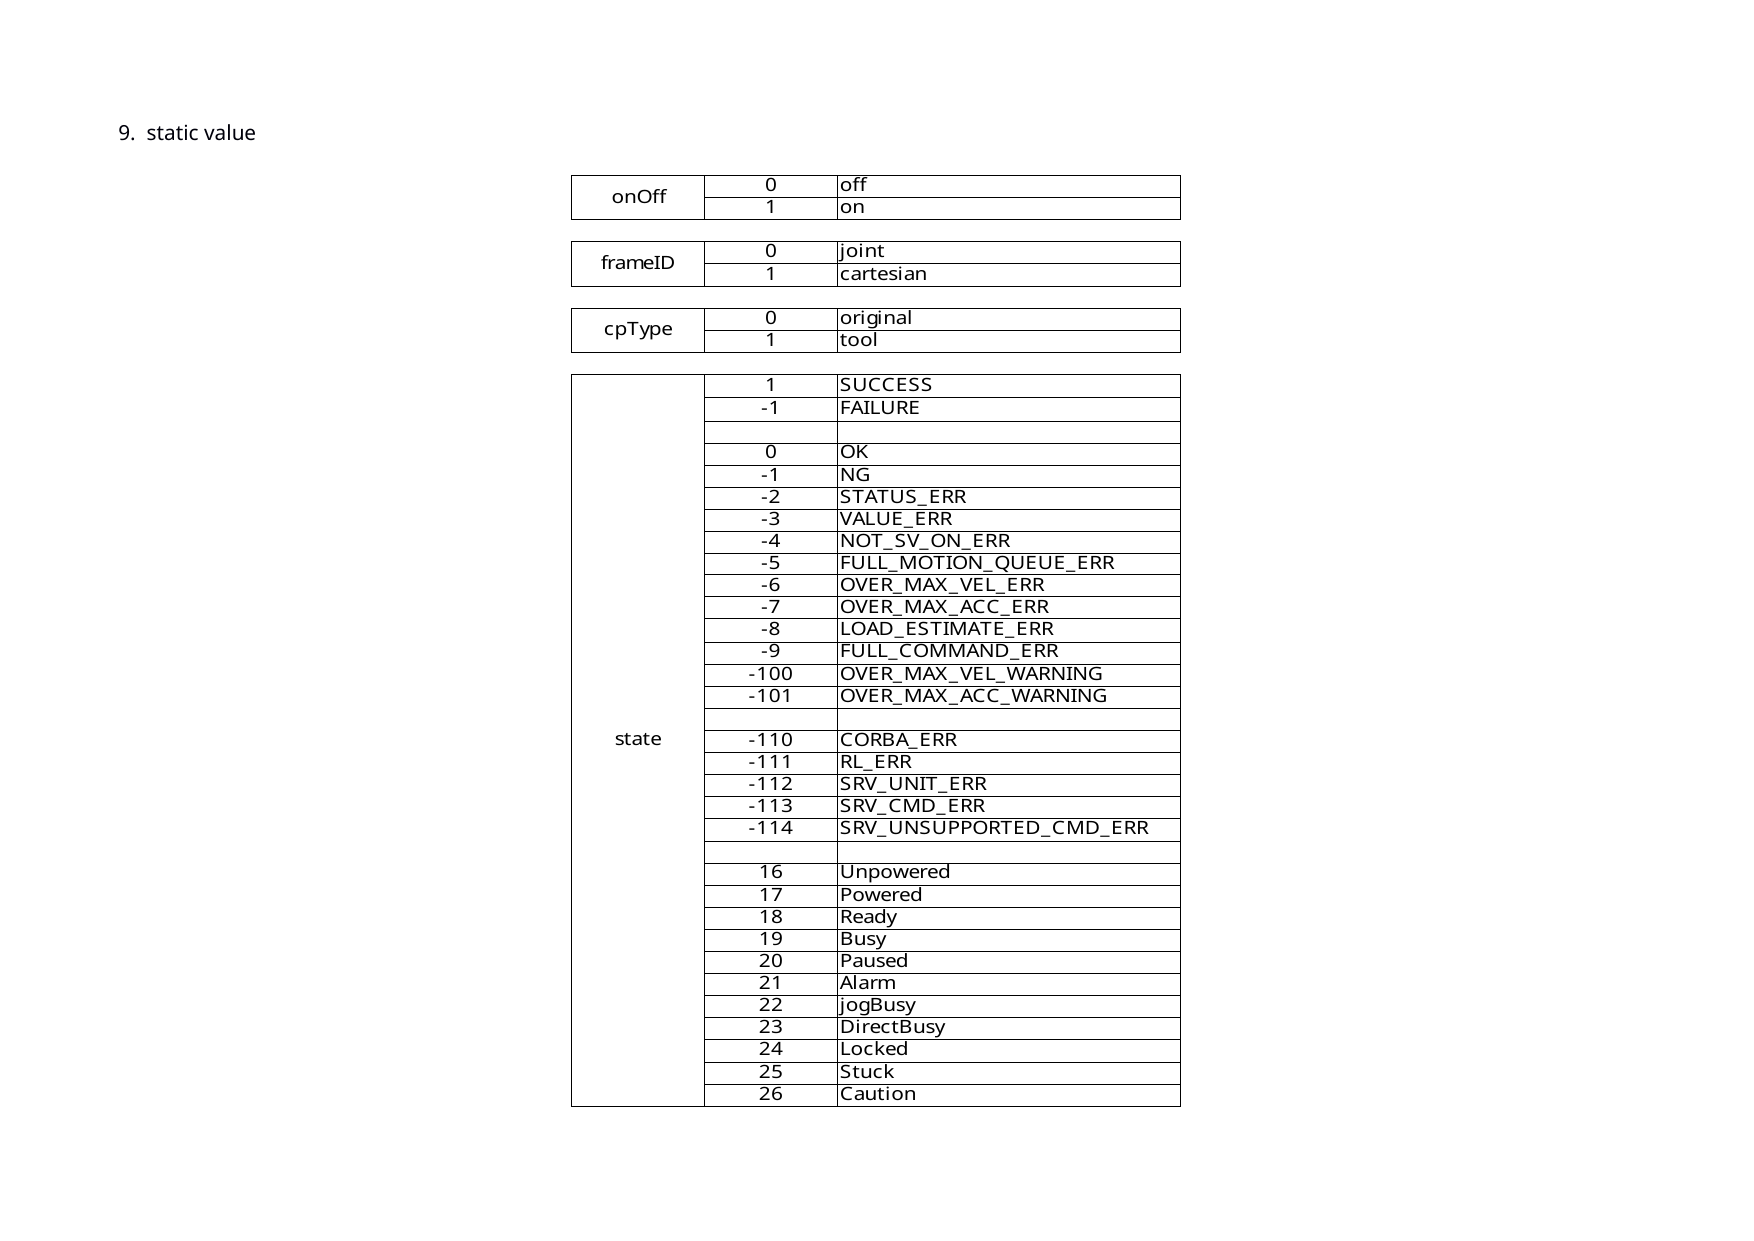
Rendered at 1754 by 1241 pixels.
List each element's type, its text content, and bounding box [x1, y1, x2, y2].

text 9. static value [118, 118, 1636, 147]
